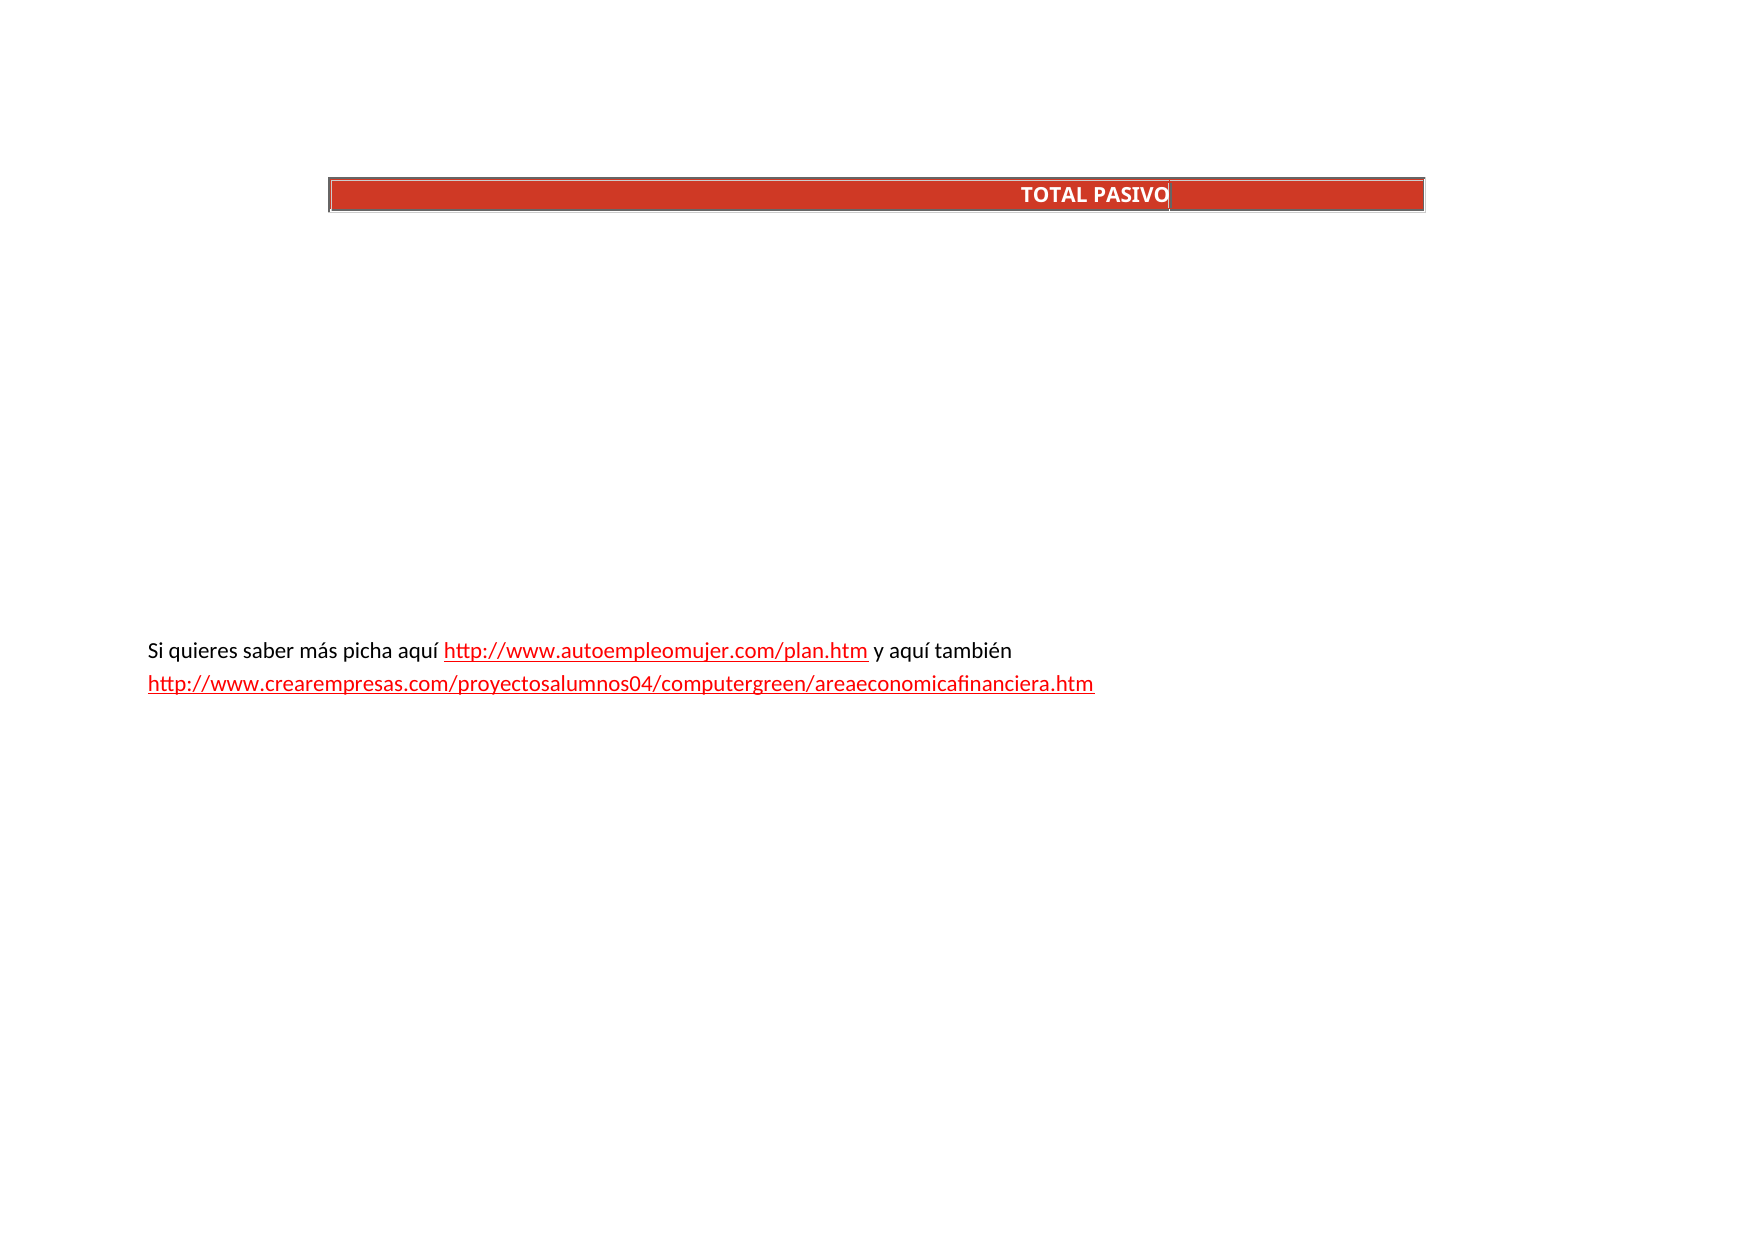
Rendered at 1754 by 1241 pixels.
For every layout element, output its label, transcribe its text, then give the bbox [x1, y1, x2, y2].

table_cell [1170, 181, 1423, 209]
table_cell TOTAL PASIVO [332, 179, 1170, 209]
text Si quieres saber más picha aquí http://www.autoempleomujer.com/plan.htm y aquí también http://www.crearempresas.com/proyectosalumnos04/computergreen/areaeconomicafinanciera.htm [148, 637, 1606, 697]
